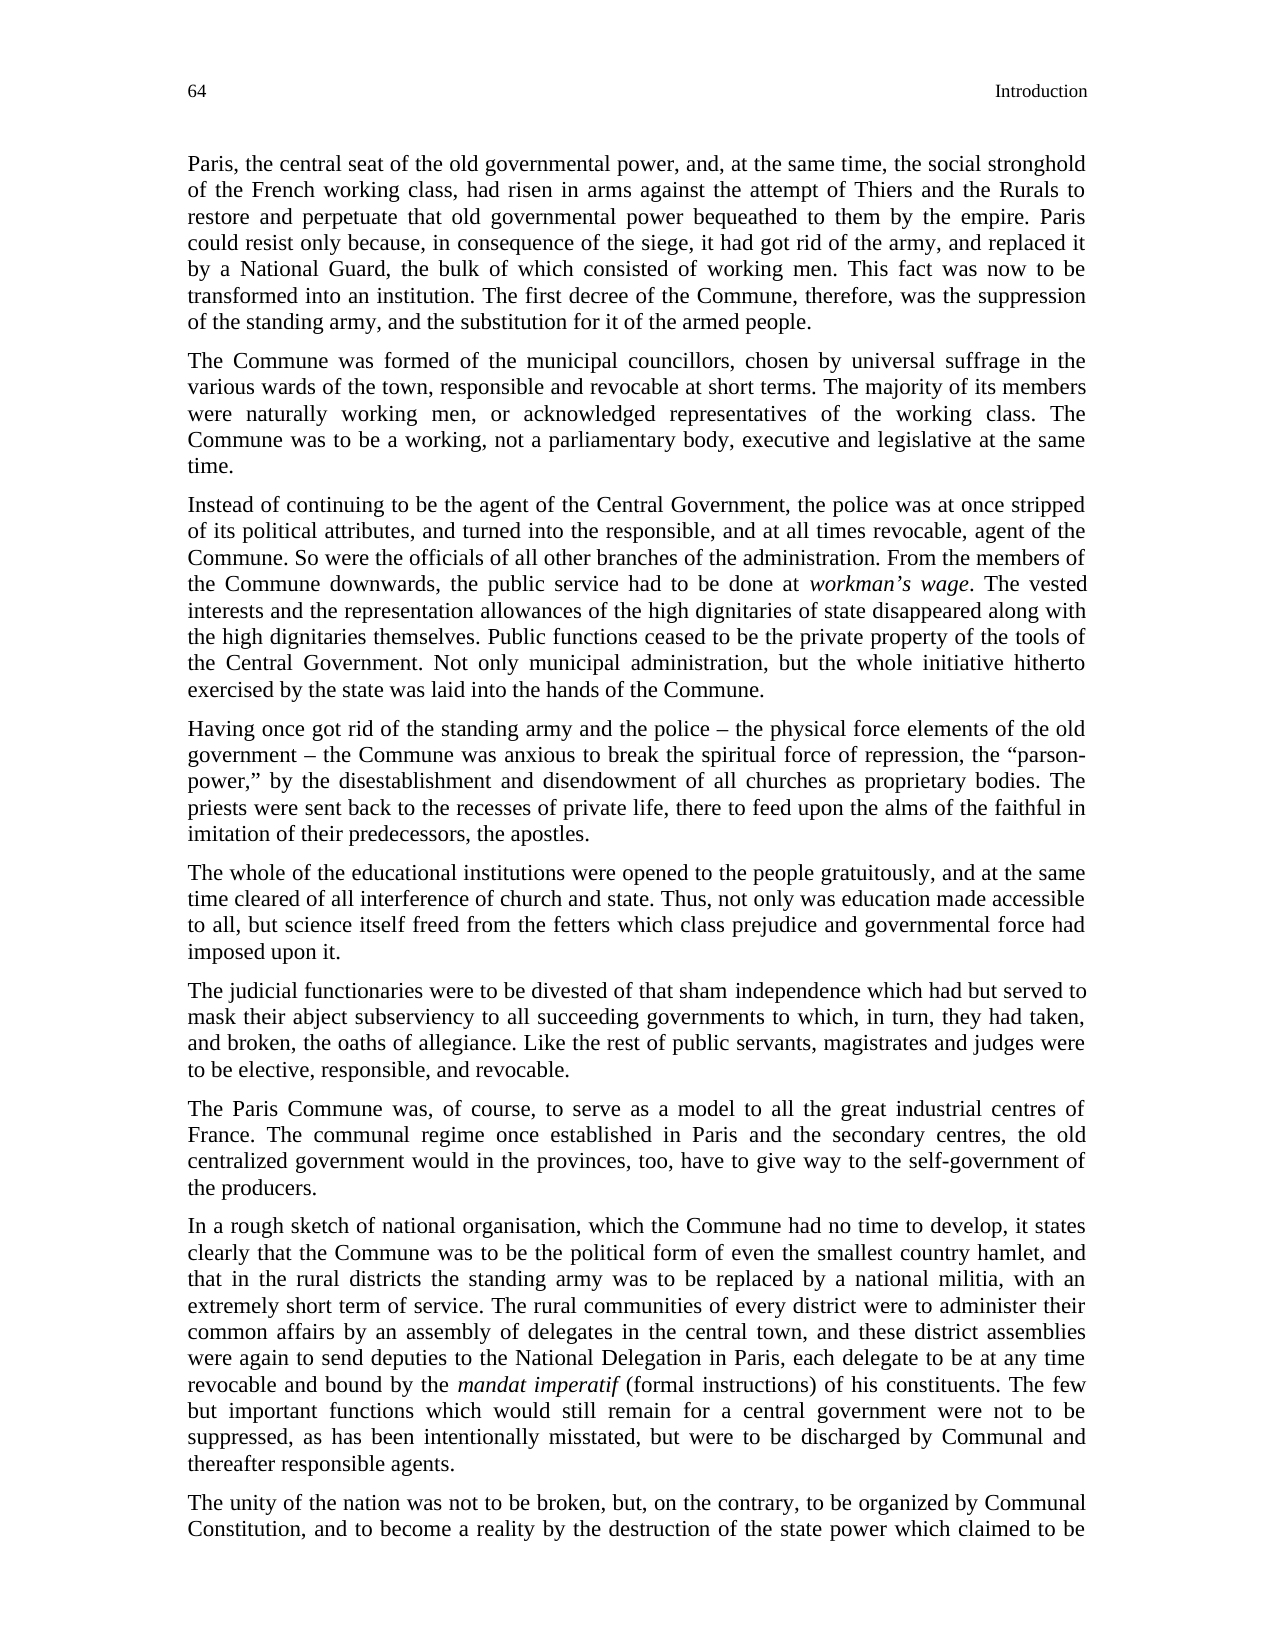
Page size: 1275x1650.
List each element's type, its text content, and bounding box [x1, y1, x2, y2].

text The whole of the educational institutions were opened to the people gratuitously, and at the same time cleared of all interference of church and state. Thus, not only was education made accessible to all, but science itself freed from the fetters which class prejudice and governmental force had imposed upon it. [187, 859, 1087, 964]
text The Paris Commune was, of course, to serve as a model to all the great industrial centres of France. The communal regime once established in Paris and the secondary centres, the old centralized government would in the provinces, too, have to give way to the self-government of the producers. [187, 1095, 1087, 1200]
text In a rough sketch of national organisation, which the Commune had no time to develop, it states clearly that the Commune was to be the political form of even the smallest country hamlet, and that in the rural districts the standing army was to be replaced by a national militia, with an extremely short term of service. The rural communities of every district were to administer their common affairs by an assembly of delegates in the central town, and these district assemblies were again to send deputies to the National Delegation in Paris, each delegate to be at any time revocable and bound by the mandat imperatif (formal instructions) of his constituents. The few but important functions which would still remain for a central government were not to be suppressed, as has been intentionally misstated, but were to be discharged by Communal and thereafter responsible agents. [187, 1213, 1087, 1476]
text The judicial functionaries were to be divested of that sham independence which had but served to mask their abject subserviency to all succeeding governments to which, in turn, they had taken, and broken, the oaths of allegiance. Like the rest of public servants, magistrates and judges were to be elective, responsible, and revocable. [187, 977, 1087, 1082]
text Paris, the central seat of the old governmental power, and, at the same time, the social stronghold of the French working class, had risen in arms against the attempt of Thiers and the Rurals to restore and perpetuate that old governmental power bequeathed to them by the empire. Paris could resist only because, in consequence of the siege, it had got rid of the army, and replaced it by a National Guard, the bulk of which consisted of working men. This fact was now to be transformed into an institution. The first decree of the Commune, therefore, was the suppression of the standing army, and the substitution for it of the armed people. [187, 150, 1087, 334]
text Instead of continuing to be the agent of the Central Government, the police was at once stripped of its political attributes, and turned into the responsible, and at all times revocable, agent of the Commune. So were the officials of all other branches of the administration. From the members of the Commune downwards, the public service had to be done at workman’s wage. The vested interests and the representation allowances of the high dignitaries of state disappeared along with the high dignitaries themselves. Public functions ceased to be the private property of the tools of the Central Government. Not only municipal administration, but the whole initiative hitherto exercised by the state was laid into the hands of the Commune. [187, 491, 1087, 702]
text The Commune was formed of the municipal councillors, chosen by universal suffrage in the various wards of the town, responsible and revocable at short terms. The majority of its members were naturally working men, or acknowledged representatives of the working class. The Commune was to be a working, not a parliamentary body, executive and legislative at the same time. [187, 347, 1087, 479]
text Having once got rid of the standing army and the police – the physical force elements of the old government – the Commune was anxious to break the spiritual force of repression, the “parson-power,” by the disestablishment and disendowment of all churches as proprietary bodies. The priests were sent back to the recesses of private life, there to feed upon the alms of the faithful in imitation of their predecessors, the apostles. [187, 714, 1087, 846]
text The unity of the nation was not to be broken, but, on the contrary, to be organized by Communal Constitution, and to become a reality by the destruction of the state power which claimed to be [187, 1489, 1087, 1541]
